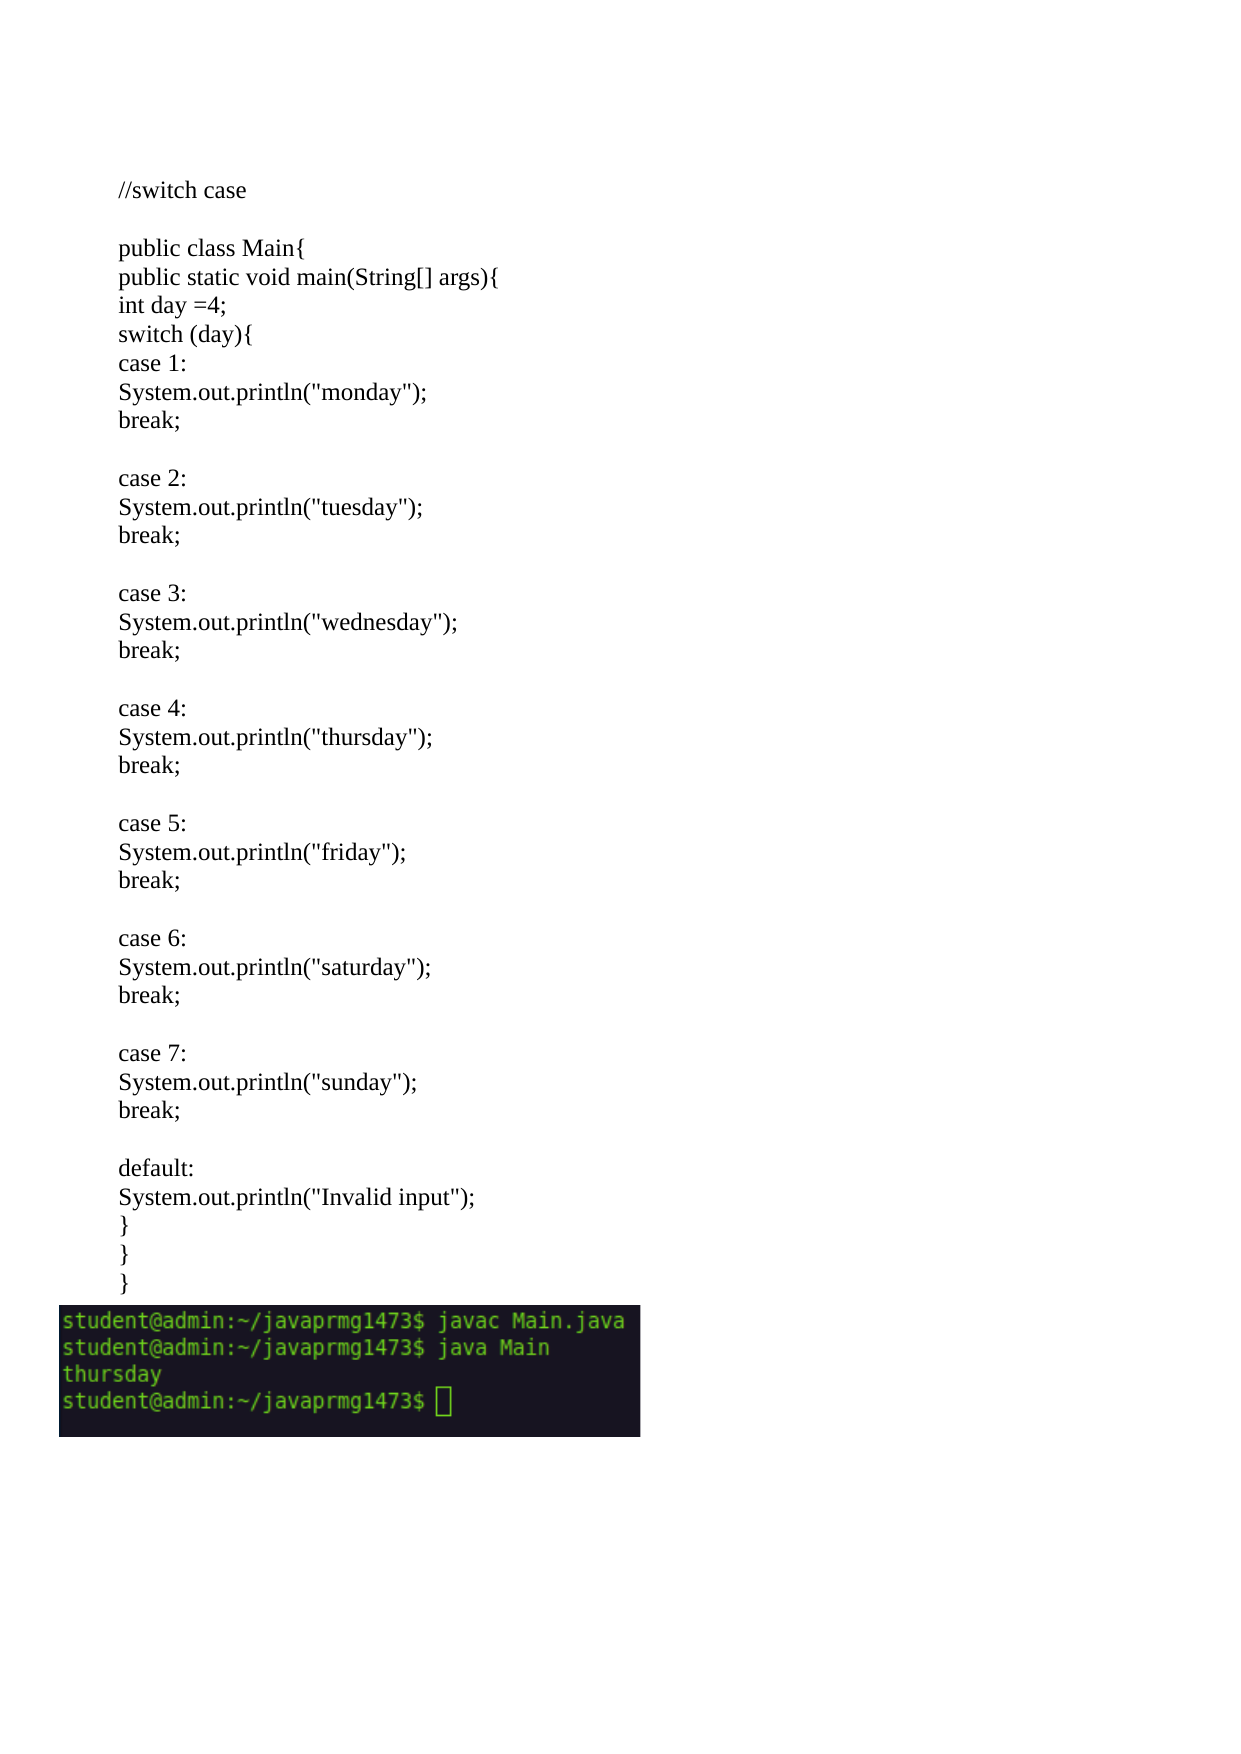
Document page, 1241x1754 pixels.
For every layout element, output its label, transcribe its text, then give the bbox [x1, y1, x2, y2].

text } [118, 1211, 1122, 1239]
text System.out.println("wednesday"); [118, 607, 1122, 636]
text } [118, 1239, 1122, 1268]
text //switch case [118, 176, 1122, 204]
text System.out.println("thursday"); [118, 722, 1122, 751]
text break; [118, 521, 1122, 549]
text break; [118, 866, 1122, 894]
text case 7: [118, 1038, 1122, 1067]
text switch (day){ [118, 319, 1122, 348]
text case 1: [118, 348, 1122, 377]
text public class Main{ [118, 233, 1122, 262]
text case 2: [118, 463, 1122, 492]
text System.out.println("saturday"); [118, 952, 1122, 981]
text System.out.println("monday"); [118, 377, 1122, 406]
text break; [118, 1096, 1122, 1124]
text System.out.println("tuesday"); [118, 492, 1122, 521]
text System.out.println("sunday"); [118, 1067, 1122, 1096]
text } [118, 1268, 1122, 1297]
text default: [118, 1153, 1122, 1182]
text break; [118, 981, 1122, 1009]
text break; [118, 636, 1122, 664]
text case 4: [118, 693, 1122, 722]
text case 5: [118, 808, 1122, 837]
picture [59, 1305, 641, 1437]
text break; [118, 751, 1122, 779]
text int day =4; [118, 291, 1122, 319]
text public static void main(String[] args){ [118, 262, 1122, 291]
text case 3: [118, 578, 1122, 607]
text case 6: [118, 923, 1122, 952]
text System.out.println("friday"); [118, 837, 1122, 866]
text System.out.println("Invalid input"); [118, 1182, 1122, 1211]
text break; [118, 406, 1122, 434]
